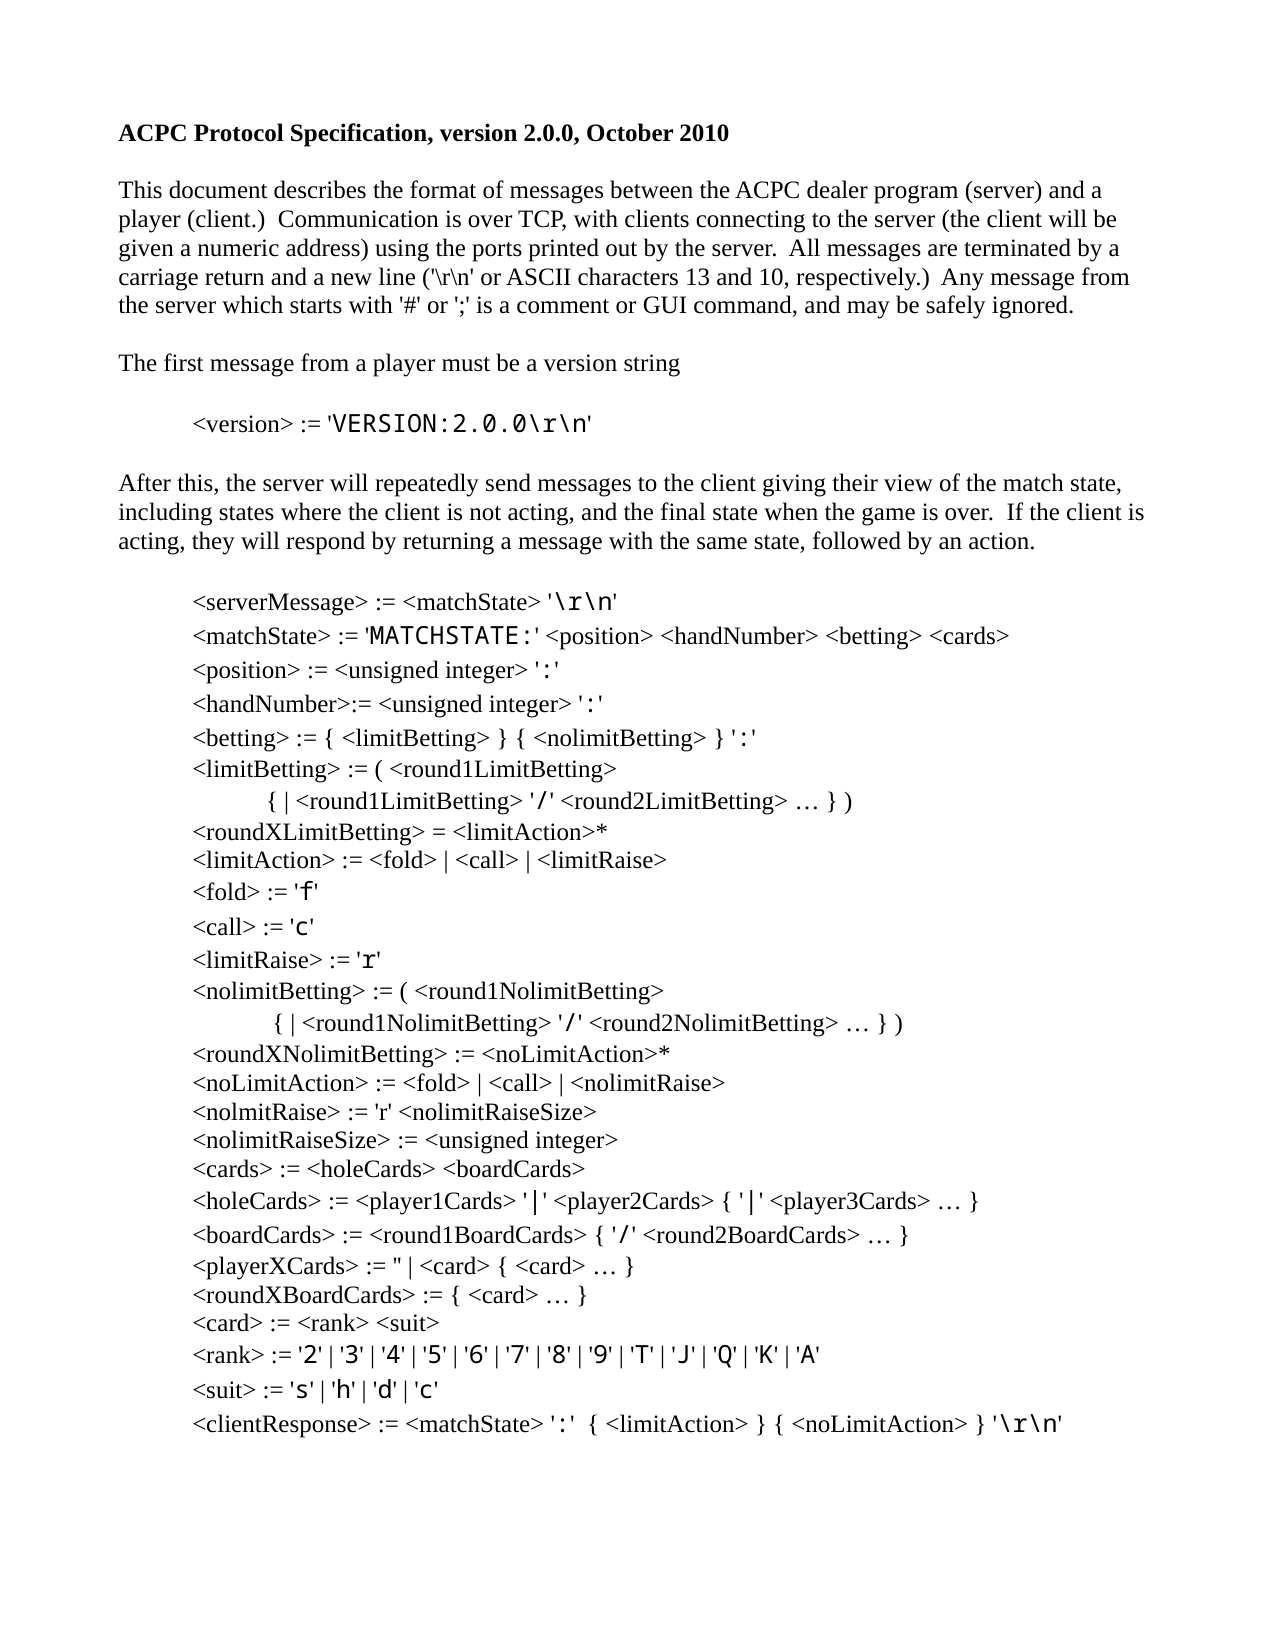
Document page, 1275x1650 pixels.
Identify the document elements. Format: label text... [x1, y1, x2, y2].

text <card> := <rank> <suit> [118, 1308, 1157, 1337]
text <limitRaise> := 'r' [118, 942, 1157, 976]
text <roundXLimitBetting> = <limitAction>* [118, 817, 1157, 845]
text <matchState> := 'MATCHSTATE:' <position> <handNumber> <betting> <cards> [118, 617, 1157, 652]
text <clientResponse> := <matchState> ':' { <limitAction> } { <noLimitAction> } '\r\n' [118, 1405, 1157, 1439]
text After this, the server will repeatedly send messages to the client giving their view of the match state, including states where the client is not acting, and the final state when the game is over. If the client is acting, they will respond by returning a message with the same state, followed by an action. [118, 468, 1157, 555]
text <boardCards> := <round1BoardCards> { '/' <round2BoardCards> … } [118, 1217, 1157, 1251]
text <fold> := 'f' [118, 874, 1157, 908]
text <limitAction> := <fold> | <call> | <limitRaise> [118, 845, 1157, 874]
text <suit> := 's' | 'h' | 'd' | 'c' [118, 1371, 1157, 1405]
text <position> := <unsigned integer> ':' [118, 652, 1157, 686]
text <nolimitRaiseSize> := <unsigned integer> [118, 1125, 1157, 1154]
text { | <round1LimitBetting> '/' <round2LimitBetting> … } ) [118, 782, 1157, 817]
text This document describes the format of messages between the ACPC dealer program (server) and a player (client.) Communication is over TCP, with clients connecting to the server (the client will be given a numeric address) using the ports printed out by the server. All messages are terminated by a carriage return and a new line ('\r\n' or ASCII characters 13 and 10, respectively.) Any message from the server which starts with '#' or ';' is a comment or GUI command, and may be safely ignored. [118, 176, 1157, 319]
text <handNumber>:= <unsigned integer> ':' [118, 686, 1157, 720]
text <limitBetting> := ( <round1LimitBetting> [118, 754, 1157, 782]
text <roundXNolimitBetting> := <noLimitAction>* [118, 1039, 1157, 1068]
text <nolmitRaise> := 'r' <nolimitRaiseSize> [118, 1097, 1157, 1125]
text <noLimitAction> := <fold> | <call> | <nolimitRaise> [118, 1068, 1157, 1097]
text <betting> := { <limitBetting> } { <nolimitBetting> } ':' [118, 720, 1157, 754]
text The first message from a player must be a version string [118, 348, 1157, 377]
text <version> := 'VERSION:2.0.0\r\n' [118, 406, 1157, 440]
text <cards> := <holeCards> <boardCards> [118, 1154, 1157, 1183]
text <call> := 'c' [118, 908, 1157, 942]
text <serverMessage> := <matchState> '\r\n' [118, 583, 1157, 617]
text <roundXBoardCards> := { <card> … } [118, 1280, 1157, 1308]
text ACPC Protocol Specification, version 2.0.0, October 2010 [118, 118, 1157, 147]
text <holeCards> := <player1Cards> '|' <player2Cards> { '|' <player3Cards> … } [118, 1183, 1157, 1217]
text <rank> := '2' | '3' | '4' | '5' | '6' | '7' | '8' | '9' | 'T' | 'J' | 'Q' | 'K' | 'A' [118, 1337, 1157, 1371]
text { | <round1NolimitBetting> '/' <round2NolimitBetting> … } ) [118, 1005, 1157, 1039]
text <playerXCards> := '' | <card> { <card> … } [118, 1251, 1157, 1280]
text <nolimitBetting> := ( <round1NolimitBetting> [118, 976, 1157, 1005]
